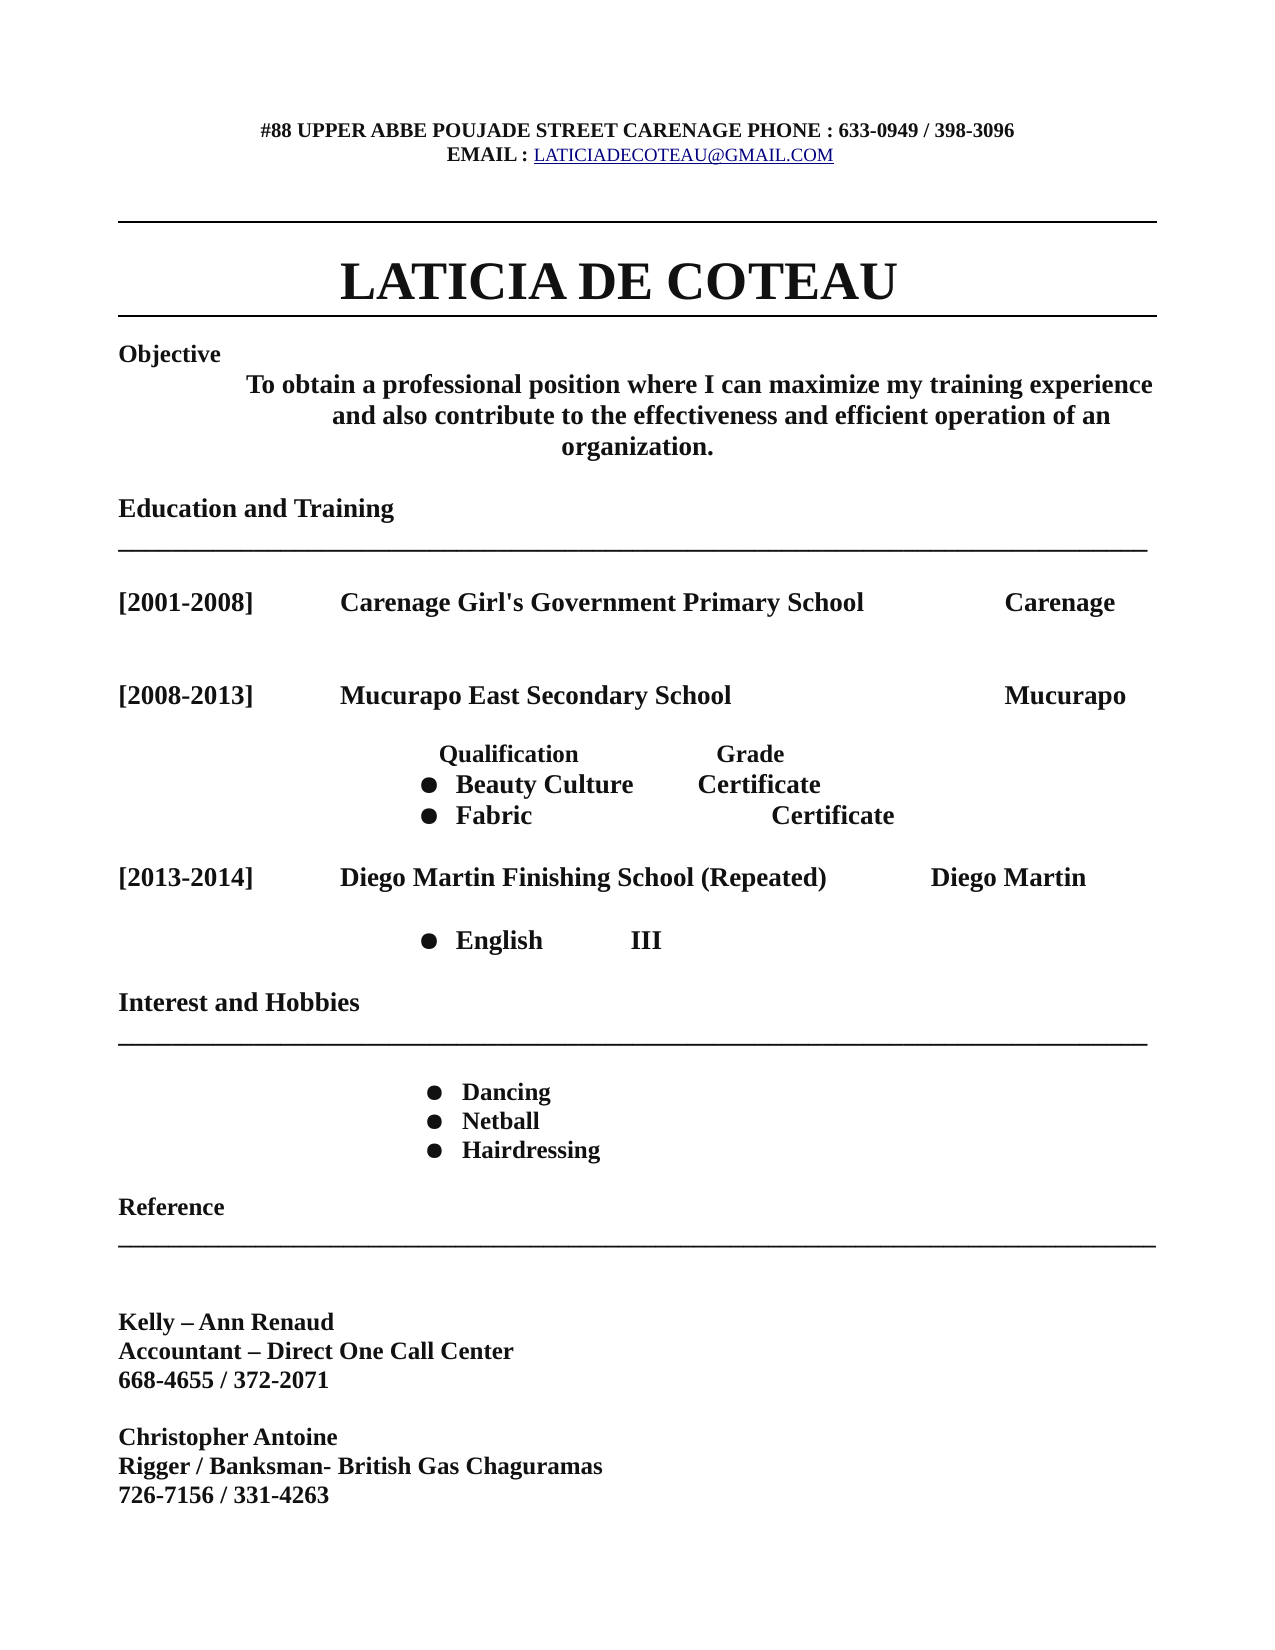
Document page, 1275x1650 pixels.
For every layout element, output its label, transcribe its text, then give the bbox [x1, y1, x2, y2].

text Kelly – Ann Renaud [118, 1307, 1157, 1336]
list Netball [424, 1106, 1157, 1135]
list Beauty Culture Certificate [418, 768, 1157, 799]
text #88 UPPER ABBE POUJADE STREET CARENAGE PHONE : 633-0949 / 398-3096 [118, 118, 1157, 142]
list English III [418, 924, 1157, 955]
text [2001-2008] Carenage Girl's Government Primary School Carenage [118, 586, 1157, 617]
text Objective [118, 339, 1157, 368]
text ____________________________________________________________________________ [118, 523, 1157, 554]
text [2013-2014] Diego Martin Finishing School (Repeated) Diego Martin [118, 861, 1157, 893]
text EMAIL : LATICIADECOTEAU@GMAIL.COM [118, 142, 1157, 166]
text Interest and Hobbies [118, 986, 1157, 1017]
text To obtain a professional position where I can maximize my training experience and also contribute to the effectiveness and efficient operation of an organization. [118, 368, 1157, 461]
text Education and Training [118, 492, 1157, 523]
text [2008-2013] Mucurapo East Secondary School Mucurapo [118, 679, 1157, 710]
list Dancing [424, 1077, 1157, 1106]
text Reference [118, 1192, 1157, 1221]
text Christopher Antoine [118, 1422, 1157, 1451]
list Hairdressing [424, 1135, 1157, 1163]
text ___________________________________________________________________________________ [118, 1221, 1157, 1250]
text 668-4655 / 372-2071 [118, 1365, 1157, 1393]
text Qualification Grade [118, 739, 1157, 768]
text ____________________________________________________________________________ [118, 1017, 1157, 1048]
text LATICIA DE COTEAU [118, 244, 1157, 315]
text Rigger / Banksman- British Gas Chaguramas [118, 1451, 1157, 1480]
text Accountant – Direct One Call Center [118, 1336, 1157, 1365]
list Fabric Certificate [418, 799, 1157, 830]
text 726-7156 / 331-4263 [118, 1480, 1157, 1508]
